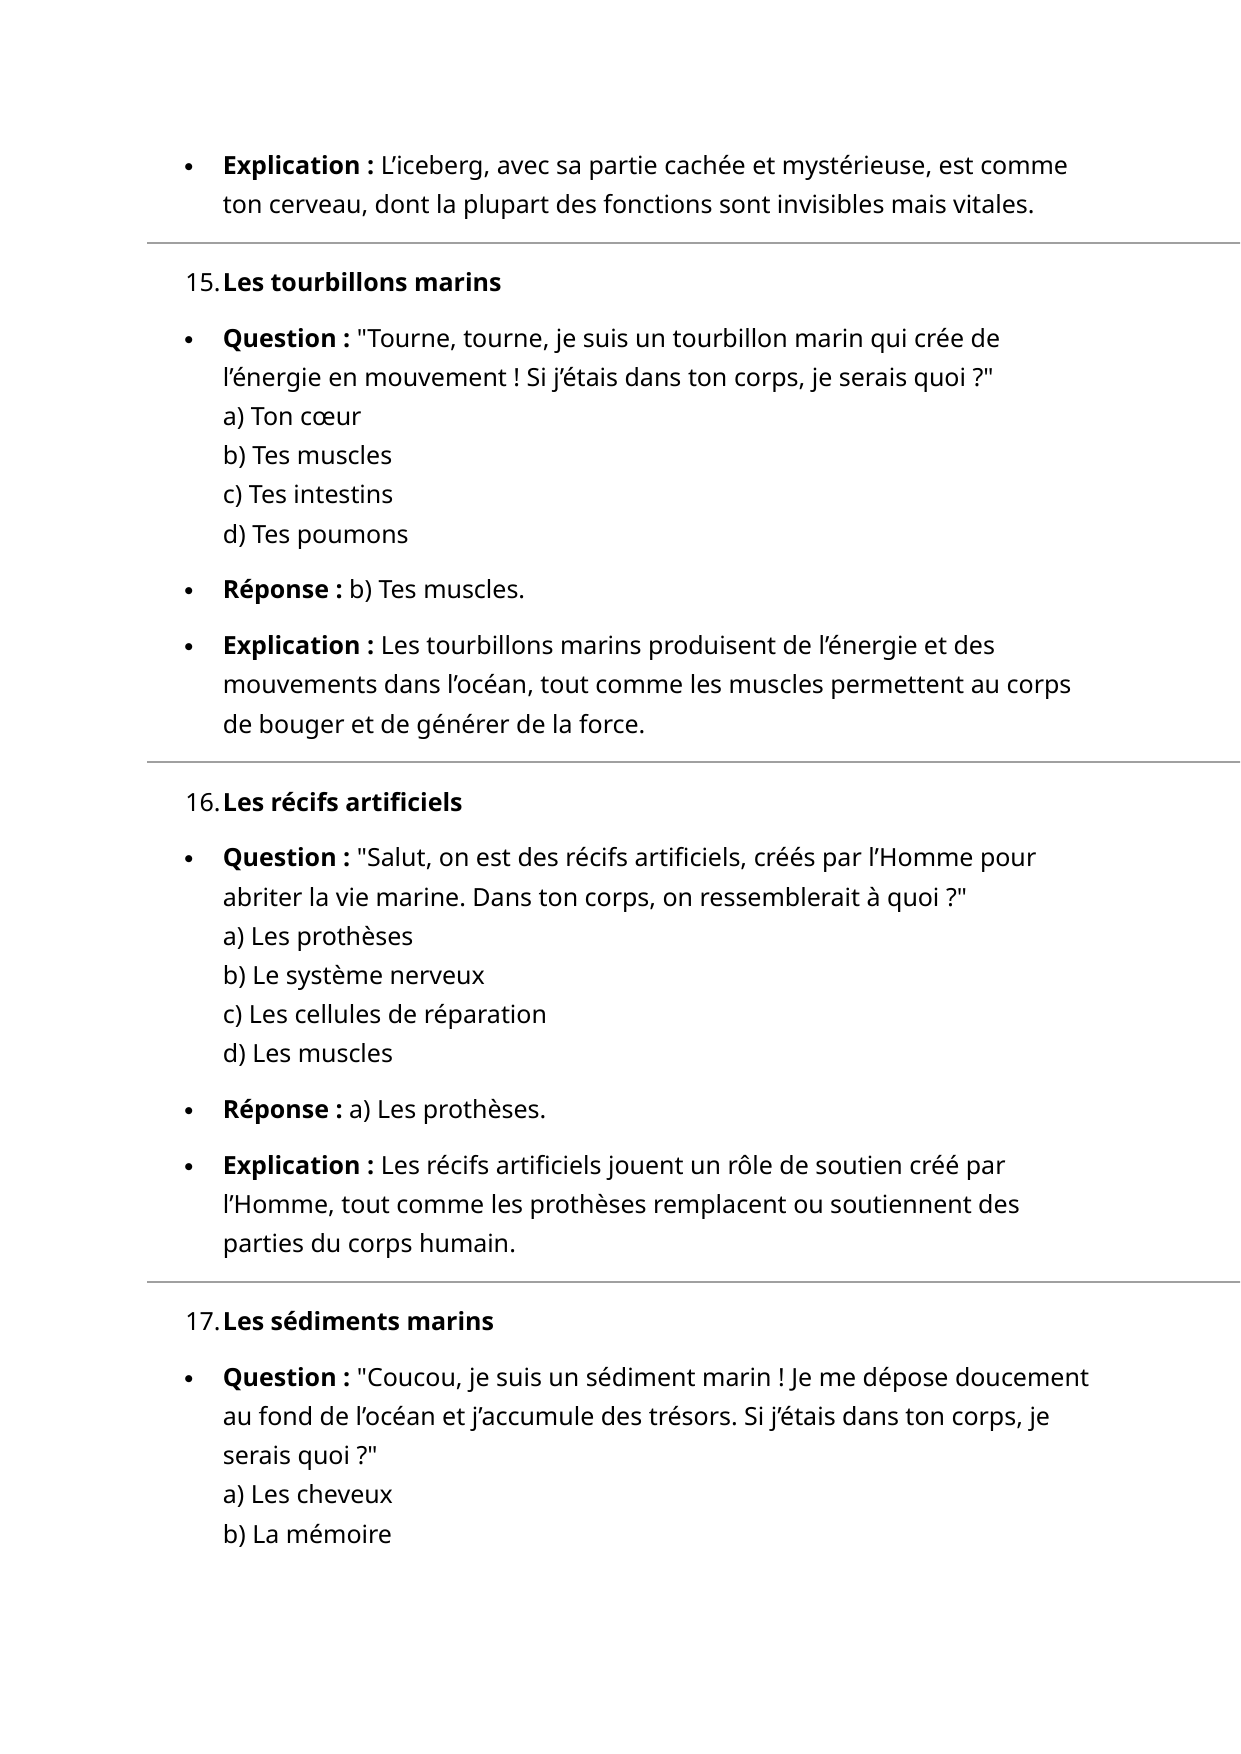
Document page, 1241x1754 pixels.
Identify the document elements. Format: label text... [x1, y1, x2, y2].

list Les tourbillons marins [185, 265, 1093, 299]
list Question : "Salut, on est des récifs artificiels, créés par l’Homme pour abriter la vie marine. Dans ton corps, on ressemblerait à quoi ?" a) Les prothèses b) Le système nerveux c) Les cellules de réparation d) Les muscles [185, 840, 1093, 1070]
list Explication : L’iceberg, avec sa partie cachée et mystérieuse, est comme ton cerveau, dont la plupart des fonctions sont invisibles mais vitales. [185, 148, 1093, 221]
list Réponse : a) Les prothèses. [185, 1092, 1093, 1126]
list Réponse : b) Tes muscles. [185, 572, 1093, 606]
list Les sédiments marins [185, 1304, 1093, 1338]
list Explication : Les récifs artificiels jouent un rôle de soutien créé par l’Homme, tout comme les prothèses remplacent ou soutiennent des parties du corps humain. [185, 1148, 1093, 1260]
list Question : "Tourne, tourne, je suis un tourbillon marin qui crée de l’énergie en mouvement ! Si j’étais dans ton corps, je serais quoi ?" a) Ton cœur b) Tes muscles c) Tes intestins d) Tes poumons [185, 321, 1093, 550]
list Question : "Coucou, je suis un sédiment marin ! Je me dépose doucement au fond de l’océan et j’accumule des trésors. Si j’étais dans ton corps, je serais quoi ?" a) Les cheveux b) La mémoire [185, 1360, 1093, 1550]
list Explication : Les tourbillons marins produisent de l’énergie et des mouvements dans l’océan, tout comme les muscles permettent au corps de bouger et de générer de la force. [185, 628, 1093, 740]
list Les récifs artificiels [185, 784, 1093, 818]
